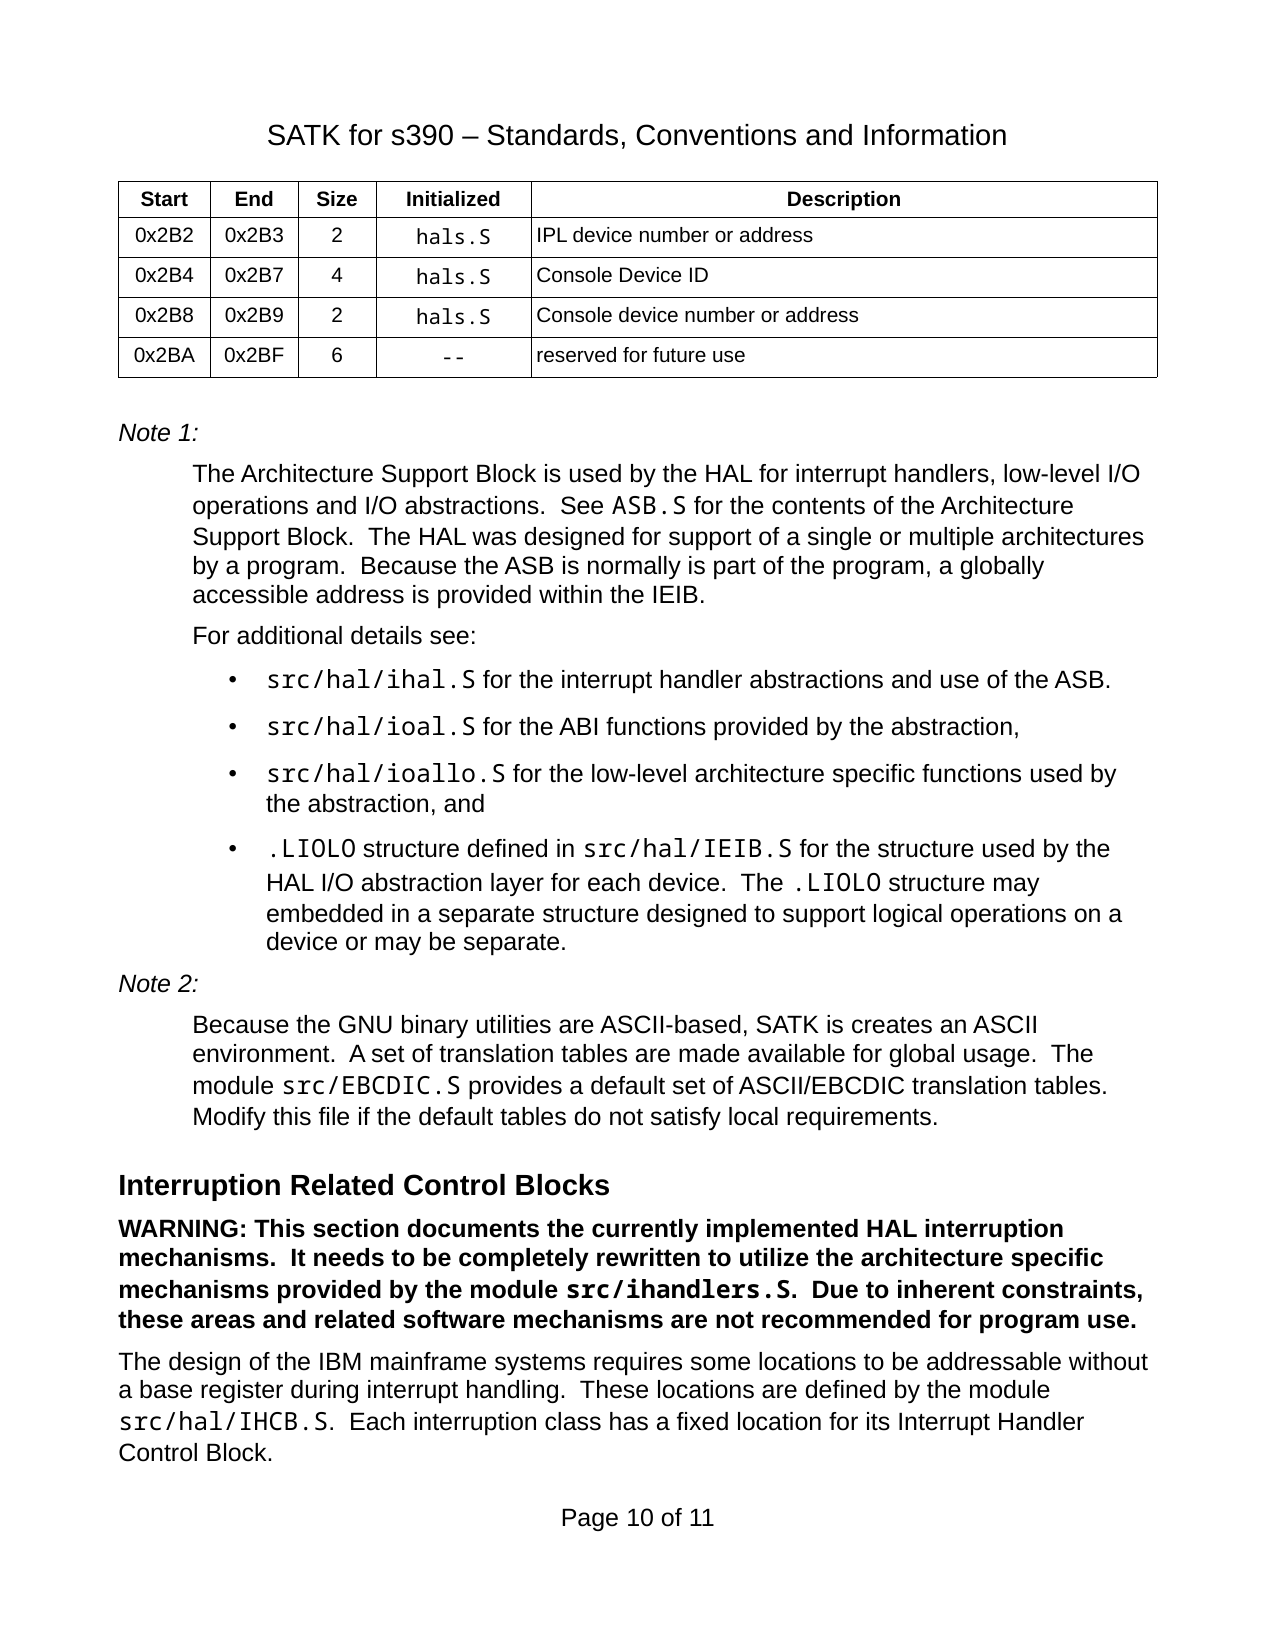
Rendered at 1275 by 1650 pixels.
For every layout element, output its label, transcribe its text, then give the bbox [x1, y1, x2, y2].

table_cell 6 [299, 338, 376, 377]
table_cell 0x2B9 [211, 298, 298, 337]
text WARNING: This section documents the currently implemented HAL interruption mechanisms. It needs to be completely rewritten to utilize the architecture specific mechanisms provided by the module src/ihandlers.S. Due to inherent constraints, these areas and related software mechanisms are not recommended for program use. [118, 1214, 1157, 1334]
table_cell 0x2B8 [119, 298, 210, 337]
table_cell hals.S [377, 298, 531, 337]
table_header Start [119, 182, 210, 217]
text The Architecture Support Block is used by the HAL for interrupt handlers, low-level I/O operations and I/O abstractions. See ASB.S for the contents of the Architecture Support Block. The HAL was designed for support of a single or multiple architectures by a program. Because the ASB is normally is part of the program, a globally accessible address is provided within the IEIB. [192, 459, 1157, 608]
table_cell hals.S [377, 218, 531, 257]
table_cell IPL device number or address [532, 218, 1157, 257]
table_cell Console Device ID [532, 258, 1157, 297]
table_cell reserved for future use [532, 338, 1157, 377]
table_cell 0x2BF [211, 338, 298, 377]
table_cell 0x2B7 [211, 258, 298, 297]
table_header Description [532, 182, 1157, 217]
table_cell 2 [299, 218, 376, 257]
table_cell 0x2B4 [119, 258, 210, 297]
table_cell -- [377, 338, 531, 377]
list src/hal/ihal.S for the interrupt handler abstractions and use of the ASB. [228, 662, 1157, 696]
table_cell 0x2BA [119, 338, 210, 377]
table_cell Console device number or address [532, 298, 1157, 337]
subtitle Interruption Related Control Blocks [118, 1168, 1157, 1201]
table_cell 0x2B2 [119, 218, 210, 257]
list .LIOLO structure defined in src/hal/IEIB.S for the structure used by the HAL I/O abstraction layer for each device. The .LIOLO structure may embedded in a separate structure designed to support logical operations on a device or may be separate. [228, 831, 1157, 956]
list src/hal/ioallo.S for the low-level architecture specific functions used by the abstraction, and [228, 755, 1157, 818]
table_header End [211, 182, 298, 217]
list Note 2: [118, 969, 1157, 997]
text For additional details see: [192, 621, 1157, 649]
list src/hal/ioal.S for the ABI functions provided by the abstraction, [228, 709, 1157, 743]
text Because the GNU binary utilities are ASCII-based, SATK is creates an ASCII environment. A set of translation tables are made available for global usage. The module src/EBCDIC.S provides a default set of ASCII/EBCDIC translation tables. Modify this file if the default tables do not satisfy local requirements. [192, 1010, 1157, 1130]
table_cell hals.S [377, 258, 531, 297]
text The design of the IBM mainframe systems requires some locations to be addressable without a base register during interrupt handling. These locations are defined by the module src/hal/IHCB.S. Each interruption class has a fixed location for its Interrupt Handler Control Block. [118, 1347, 1157, 1467]
table_cell 0x2B3 [211, 218, 298, 257]
table_cell 2 [299, 298, 376, 337]
table_header Initialized [377, 182, 531, 217]
text Note 1: [118, 418, 1157, 447]
table_cell 4 [299, 258, 376, 297]
table_header Size [299, 182, 376, 217]
